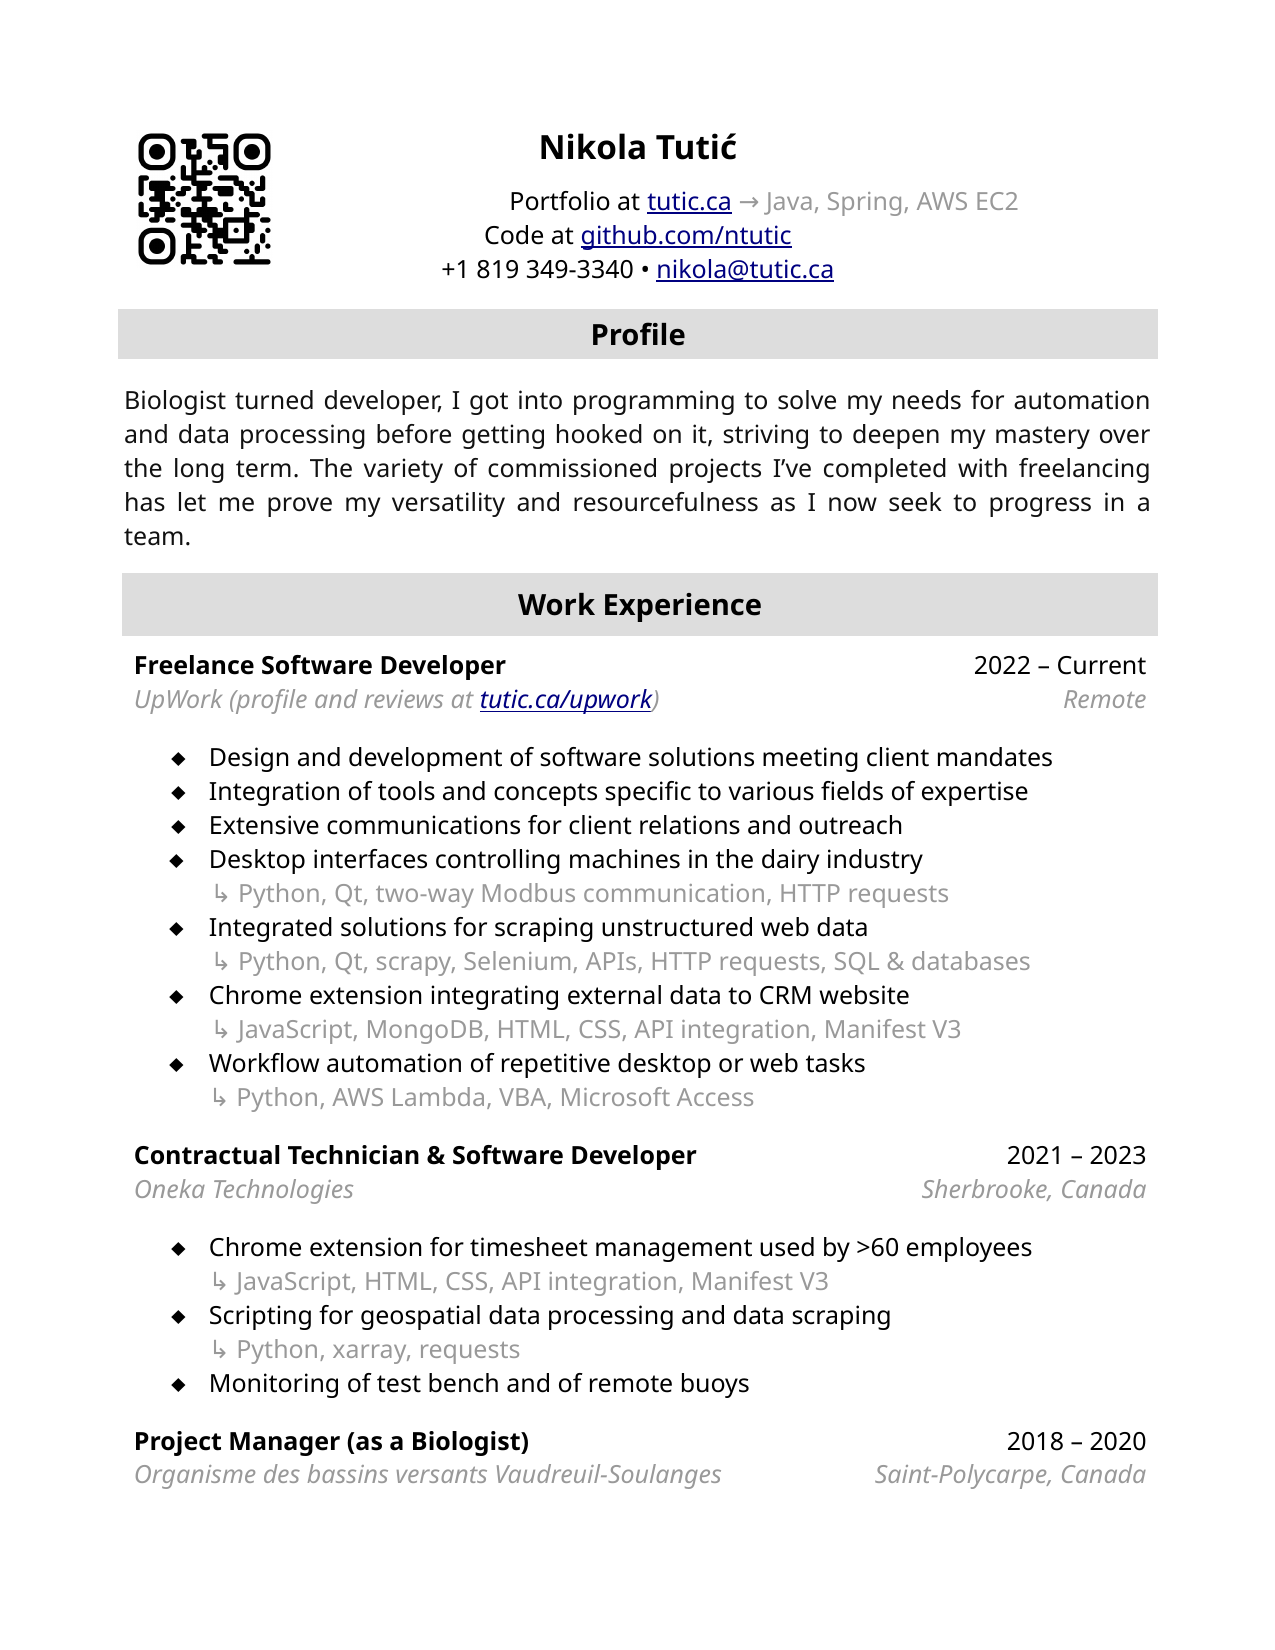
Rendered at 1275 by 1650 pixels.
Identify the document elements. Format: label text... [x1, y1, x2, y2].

table_cell Freelance Software Developer UpWork (profile and reviews at tutic.ca/upwork) [122, 636, 816, 728]
table_header Nikola Tutić Portfolio at tutic.ca → Java, Spring, AWS EC2 Code at github.com/ntutic +1 819 349-3340 • nikola@tutic.ca [118, 118, 1157, 291]
table_cell 2022 – Current Remote [816, 636, 1158, 728]
table_cell Biologist turned developer, I got into programming to solve my needs for automation and data processing before getting hooked on it, striving to deepen my mastery over the long term. The variety of commissioned projects I’ve completed with freelancing has let me prove my versatility and resourcefulness as I now seek to progress in a team. [118, 360, 1158, 567]
table_cell 2018 – 2020 Saint-Polycarpe, Canada [816, 1411, 1158, 1503]
table_cell 2021 – 2023 Sherbrooke, Canada [816, 1126, 1158, 1217]
table_cell Chrome extension for timesheet management used by >60 employees ↳ JavaScript, HTML, CSS, API integration, Manifest V3 Scripting for geospatial data processing and data scraping ↳ Python, xarray, requests Monitoring of test bench and of remote buoys [122, 1218, 1158, 1411]
table_header Profile [118, 309, 1158, 359]
table_cell Project Manager (as a Biologist) Organisme des bassins versants Vaudreuil-Soulanges [122, 1411, 816, 1503]
table_cell Contractual Technician & Software Developer Oneka Technologies [122, 1126, 816, 1217]
table_header Work Experience [122, 573, 1158, 636]
table_cell Design and development of software solutions meeting client mandates Integration of tools and concepts specific to various fields of expertise Extensive communications for client relations and outreach Desktop interfaces controlling machines in the dairy industry ↳ Python, Qt, two-way Modbus communication, HTTP requests Integrated solutions for scraping unstructured web data ↳ Python, Qt, scrapy, Selenium, APIs, HTTP requests, SQL & databases Chrome extension integrating external data to CRM website ↳ JavaScript, MongoDB, HTML, CSS, API integration, Manifest V3 Workflow automation of repetitive desktop or web tasks ↳ Python, AWS Lambda, VBA, Microsoft Access [122, 728, 1158, 1126]
picture [135, 130, 273, 268]
